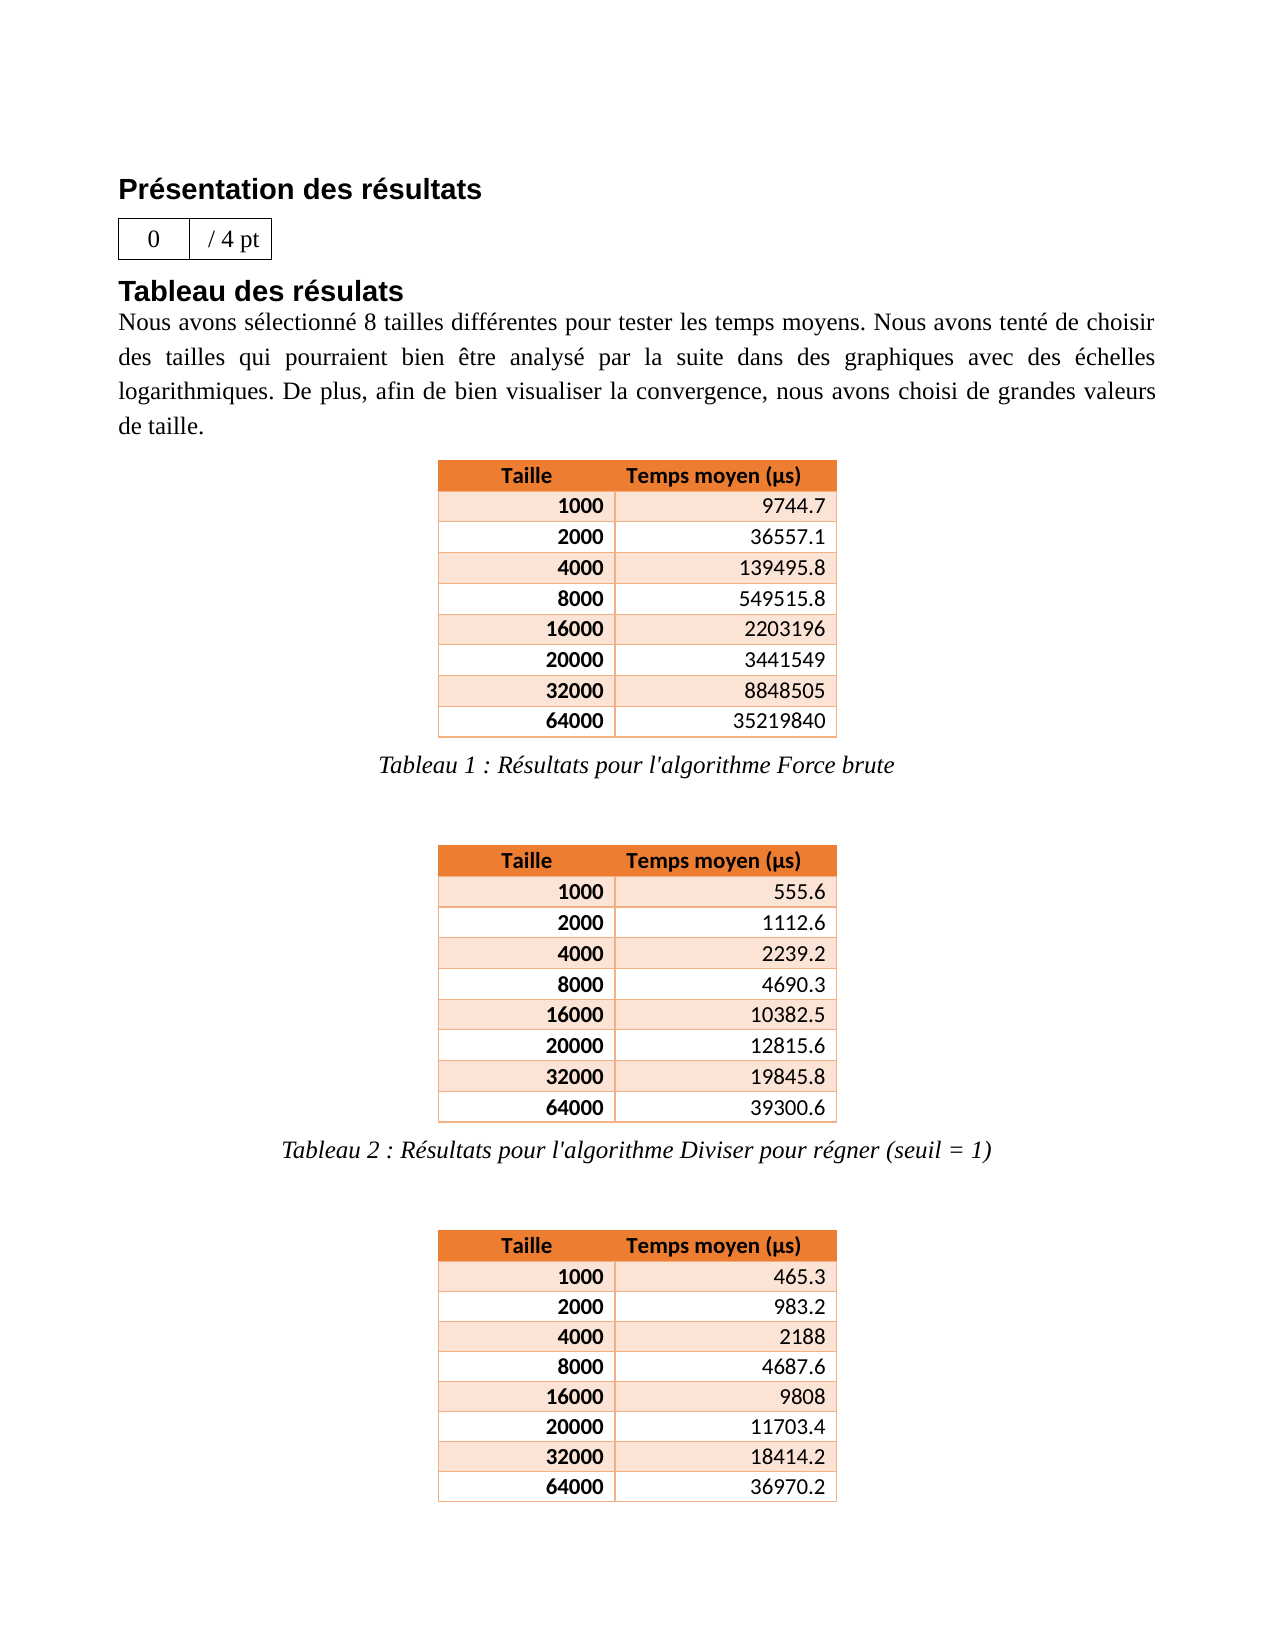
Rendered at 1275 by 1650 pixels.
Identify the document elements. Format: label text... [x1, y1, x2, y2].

table_cell 16000 [439, 1382, 614, 1411]
table_cell 465.3 [616, 1262, 836, 1291]
table_cell 20000 [439, 1030, 614, 1060]
table_header Taille [439, 846, 615, 876]
table_cell 32000 [439, 1442, 614, 1471]
table_cell 8000 [439, 1352, 614, 1381]
table_cell 1000 [439, 1262, 614, 1291]
table_header Taille [439, 1231, 615, 1261]
table_cell 139495.8 [616, 553, 836, 583]
table_cell 3441549 [616, 645, 836, 675]
table_cell 4687.6 [616, 1352, 836, 1381]
table_cell 555.6 [616, 877, 836, 906]
table_cell 1000 [439, 492, 614, 521]
table_cell 39300.6 [616, 1092, 836, 1121]
table_cell 2188 [616, 1322, 836, 1351]
table_cell 983.2 [616, 1292, 836, 1321]
table_cell 2203196 [616, 615, 836, 644]
table_header Taille [439, 461, 615, 491]
subtitle Tableau des résulats [118, 274, 1157, 307]
table_header Temps moyen (µs) [615, 1231, 836, 1261]
table_cell 9808 [616, 1382, 836, 1411]
table_cell 2000 [439, 908, 614, 937]
subtitle Présentation des résultats [118, 172, 1157, 205]
table_cell 12815.6 [616, 1030, 836, 1060]
table_header / 4 pt [190, 219, 271, 259]
table_cell 4690.3 [616, 969, 836, 998]
table_cell 16000 [439, 1000, 614, 1029]
table_cell 4000 [439, 553, 614, 583]
table_cell 20000 [439, 645, 614, 675]
table_cell 4000 [439, 1322, 614, 1351]
table_cell 64000 [439, 1472, 614, 1501]
table_cell 4000 [439, 938, 614, 968]
table_cell 549515.8 [616, 584, 836, 613]
table_cell 16000 [439, 615, 614, 644]
table_cell 8848505 [616, 676, 836, 706]
table_cell 32000 [439, 676, 614, 706]
table_cell 2000 [439, 522, 614, 552]
table_cell 18414.2 [616, 1442, 836, 1471]
table_cell 9744.7 [616, 492, 836, 521]
text Tableau 2 : Résultats pour l'algorithme Diviser pour régner (seuil = 1) [118, 1135, 1157, 1164]
table_cell 35219840 [616, 707, 836, 736]
table_cell 20000 [439, 1412, 614, 1441]
table_cell 1112.6 [616, 908, 836, 937]
table_cell 2000 [439, 1292, 614, 1321]
table_cell 2239.2 [616, 938, 836, 968]
table_cell 19845.8 [616, 1061, 836, 1091]
table_cell 8000 [439, 969, 614, 998]
table_cell 11703.4 [616, 1412, 836, 1441]
table_cell 32000 [439, 1061, 614, 1091]
table_cell 36557.1 [616, 522, 836, 552]
table_cell 10382.5 [616, 1000, 836, 1029]
table_cell 64000 [439, 1092, 614, 1121]
table_header Temps moyen (µs) [615, 846, 836, 876]
table_cell 1000 [439, 877, 614, 906]
text Nous avons sélectionné 8 tailles différentes pour tester les temps moyens. Nous avons tenté de choisir des tailles qui pourraient bien être analysé par la suite dans des graphiques avec des échelles logarithmiques. De plus, afin de bien visualiser la convergence, nous avons choisi de grandes valeurs de taille. [118, 307, 1157, 439]
table_cell 8000 [439, 584, 614, 613]
text Tableau 1 : Résultats pour l'algorithme Force brute [118, 750, 1157, 779]
table_header 0 [119, 219, 189, 259]
table_cell 36970.2 [616, 1472, 836, 1501]
table_cell 64000 [439, 707, 614, 736]
table_header Temps moyen (µs) [615, 461, 836, 491]
